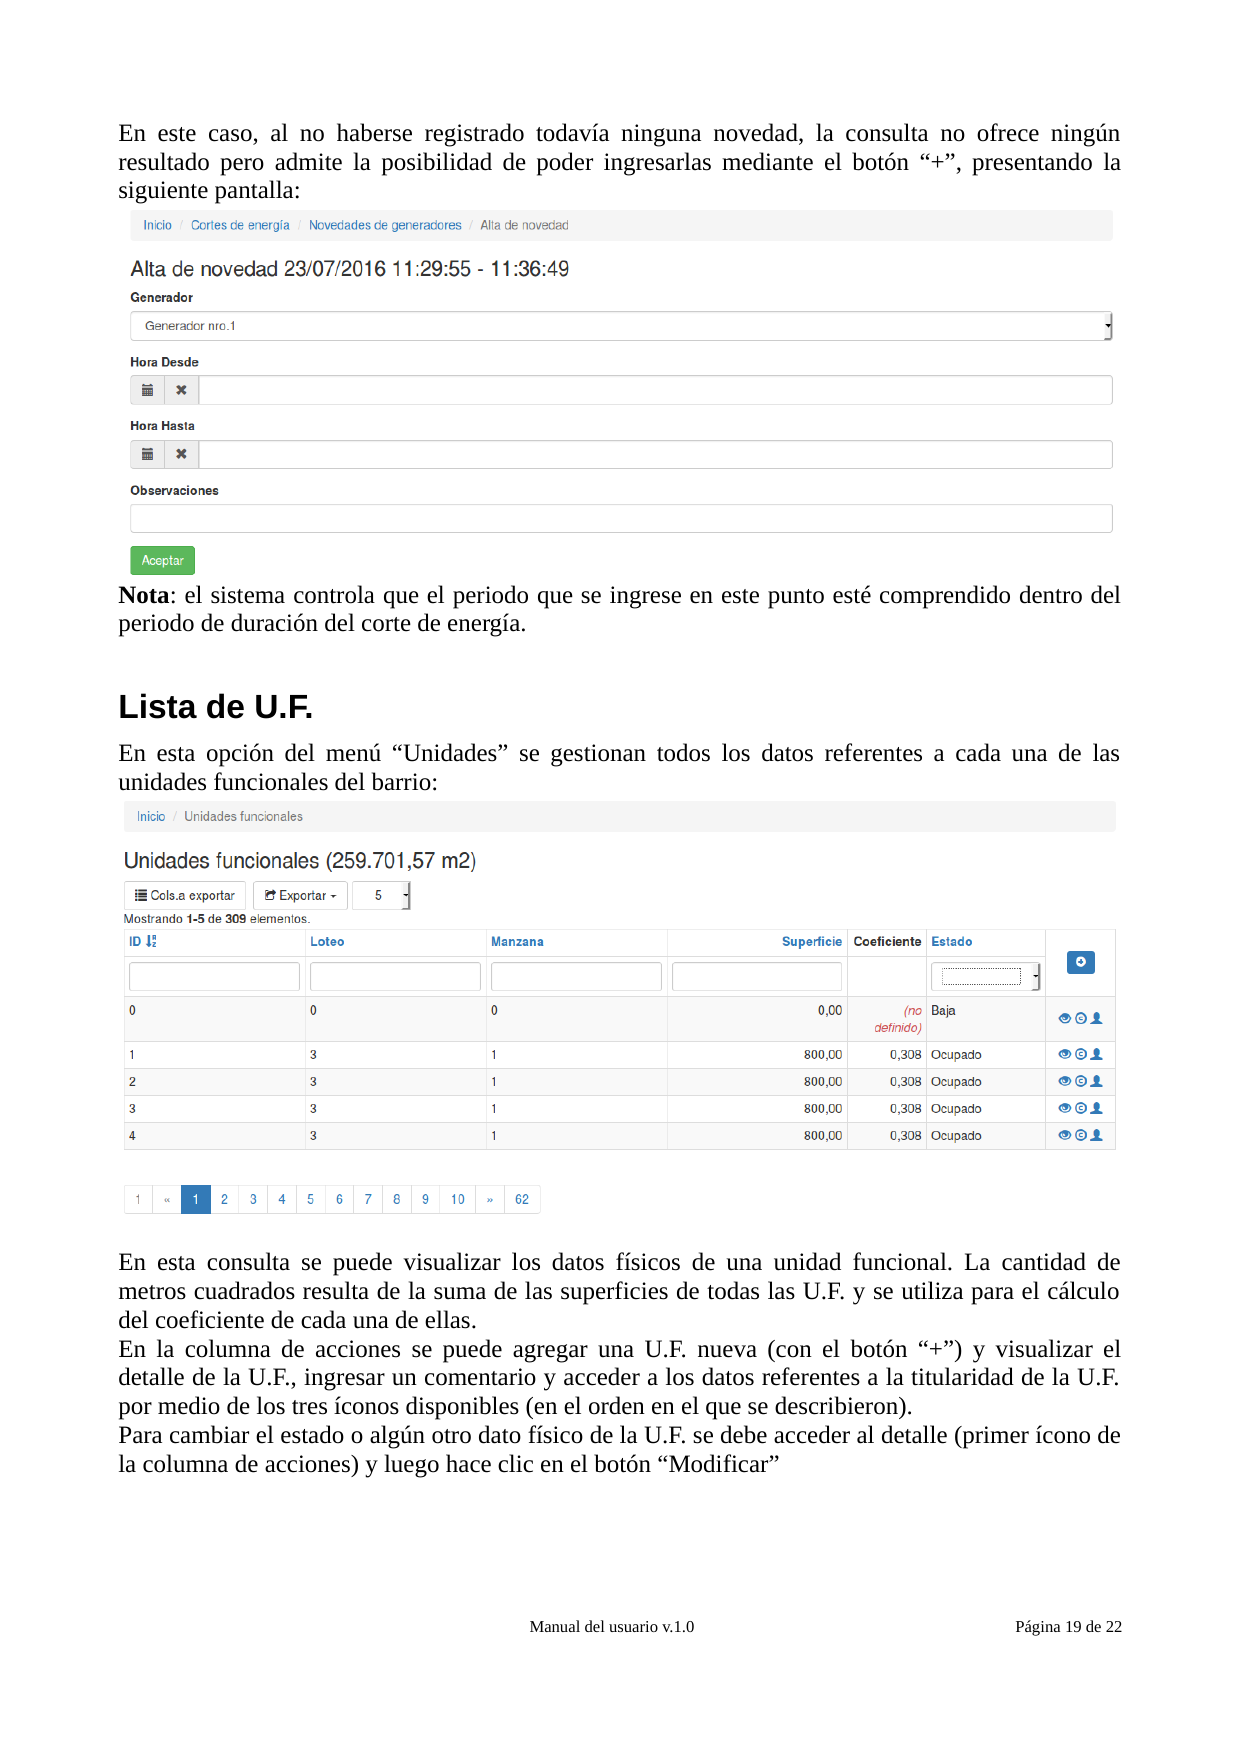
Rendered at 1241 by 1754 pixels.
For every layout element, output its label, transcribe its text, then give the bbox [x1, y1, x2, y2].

text En la columna de acciones se puede agregar una U.F. nueva (con el botón “+”) y visualizar el detalle de la U.F., ingresar un comentario y acceder a los datos referentes a la titularidad de la U.F. por medio de los tres íconos disponibles (en el orden en el que se describieron). [118, 1334, 1122, 1420]
picture [118, 795, 1123, 1219]
picture [118, 204, 1123, 580]
text En este caso, al no haberse registrado todavía ninguna novedad, la consulta no ofrece ningún resultado pero admite la posibilidad de poder ingresarlas mediante el botón “+”, presentando la siguiente pantalla: [118, 118, 1122, 204]
text En esta consulta se puede visualizar los datos físicos de una unidad funcional. La cantidad de metros cuadrados resulta de la suma de las superficies de todas las U.F. y se utiliza para el cálculo del coeficiente de cada una de ellas. [118, 1247, 1122, 1334]
text Nota: el sistema controla que el periodo que se ingrese en este punto esté comprendido dentro del periodo de duración del corte de energía. [118, 580, 1122, 637]
subtitle Lista de U.F. [118, 687, 1122, 725]
text En esta opción del menú “Unidades” se gestionan todos los datos referentes a cada una de las unidades funcionales del barrio: [118, 738, 1122, 795]
text Para cambiar el estado o algún otro dato físico de la U.F. se debe acceder al detalle (primer ícono de la columna de acciones) y luego hace clic en el botón “Modificar” [118, 1420, 1122, 1477]
